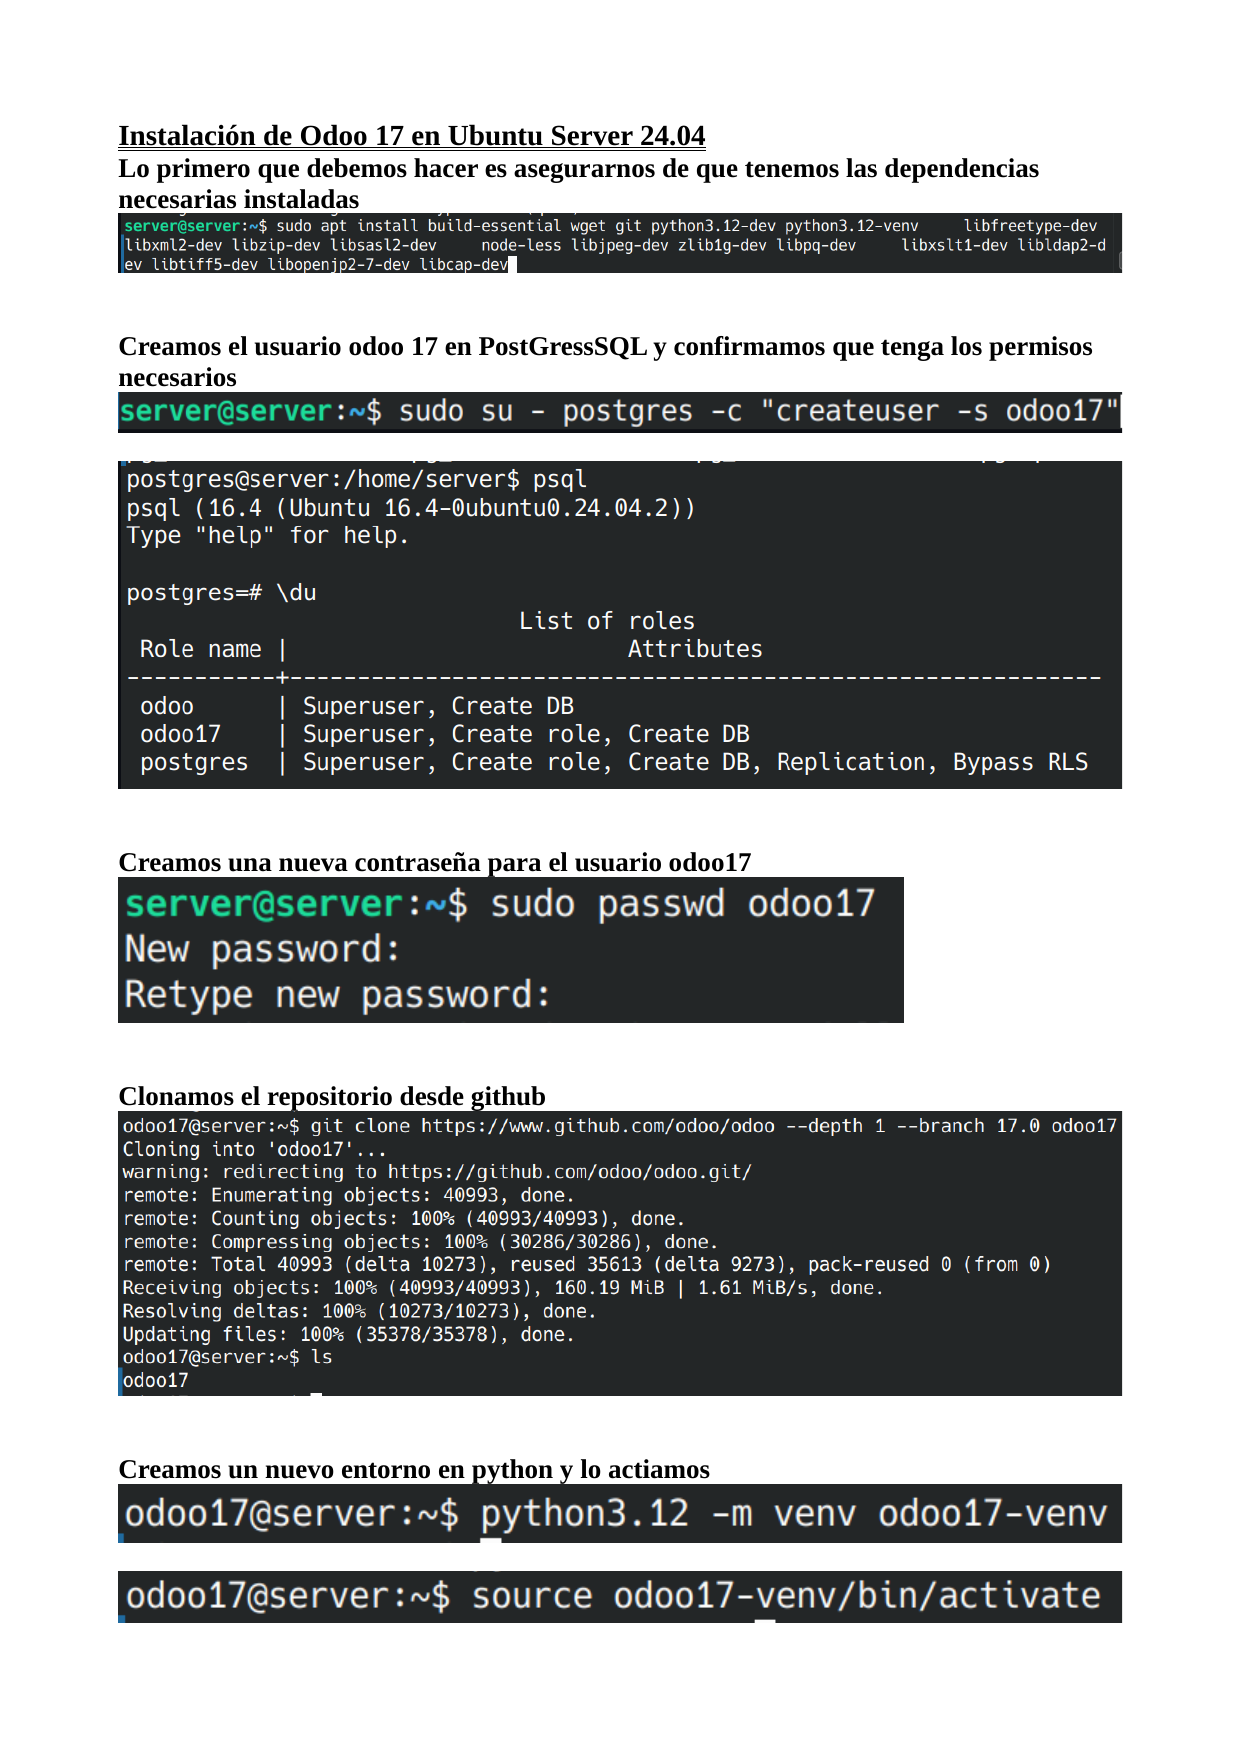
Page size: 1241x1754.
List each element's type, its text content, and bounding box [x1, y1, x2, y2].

text Creamos un nuevo entorno en python y lo actiamos [118, 1453, 1122, 1484]
picture [118, 1111, 1123, 1396]
text Creamos el usuario odoo 17 en PostGressSQL y confirmamos que tenga los permisos necesarios [118, 330, 1122, 392]
text Creamos una nueva contraseña para el usuario odoo17 [118, 847, 1122, 878]
picture [118, 877, 904, 1023]
picture [118, 1484, 1123, 1543]
picture [118, 392, 1123, 433]
text Clonamos el repositorio desde github [118, 1081, 1122, 1111]
text Instalación de Odoo 17 en Ubuntu Server 24.04 [118, 118, 1122, 152]
picture [118, 461, 1123, 789]
picture [118, 1571, 1123, 1623]
picture [118, 213, 1123, 273]
text Lo primero que debemos hacer es asegurarnos de que tenemos las dependencias necesarias instaladas [118, 152, 1122, 213]
